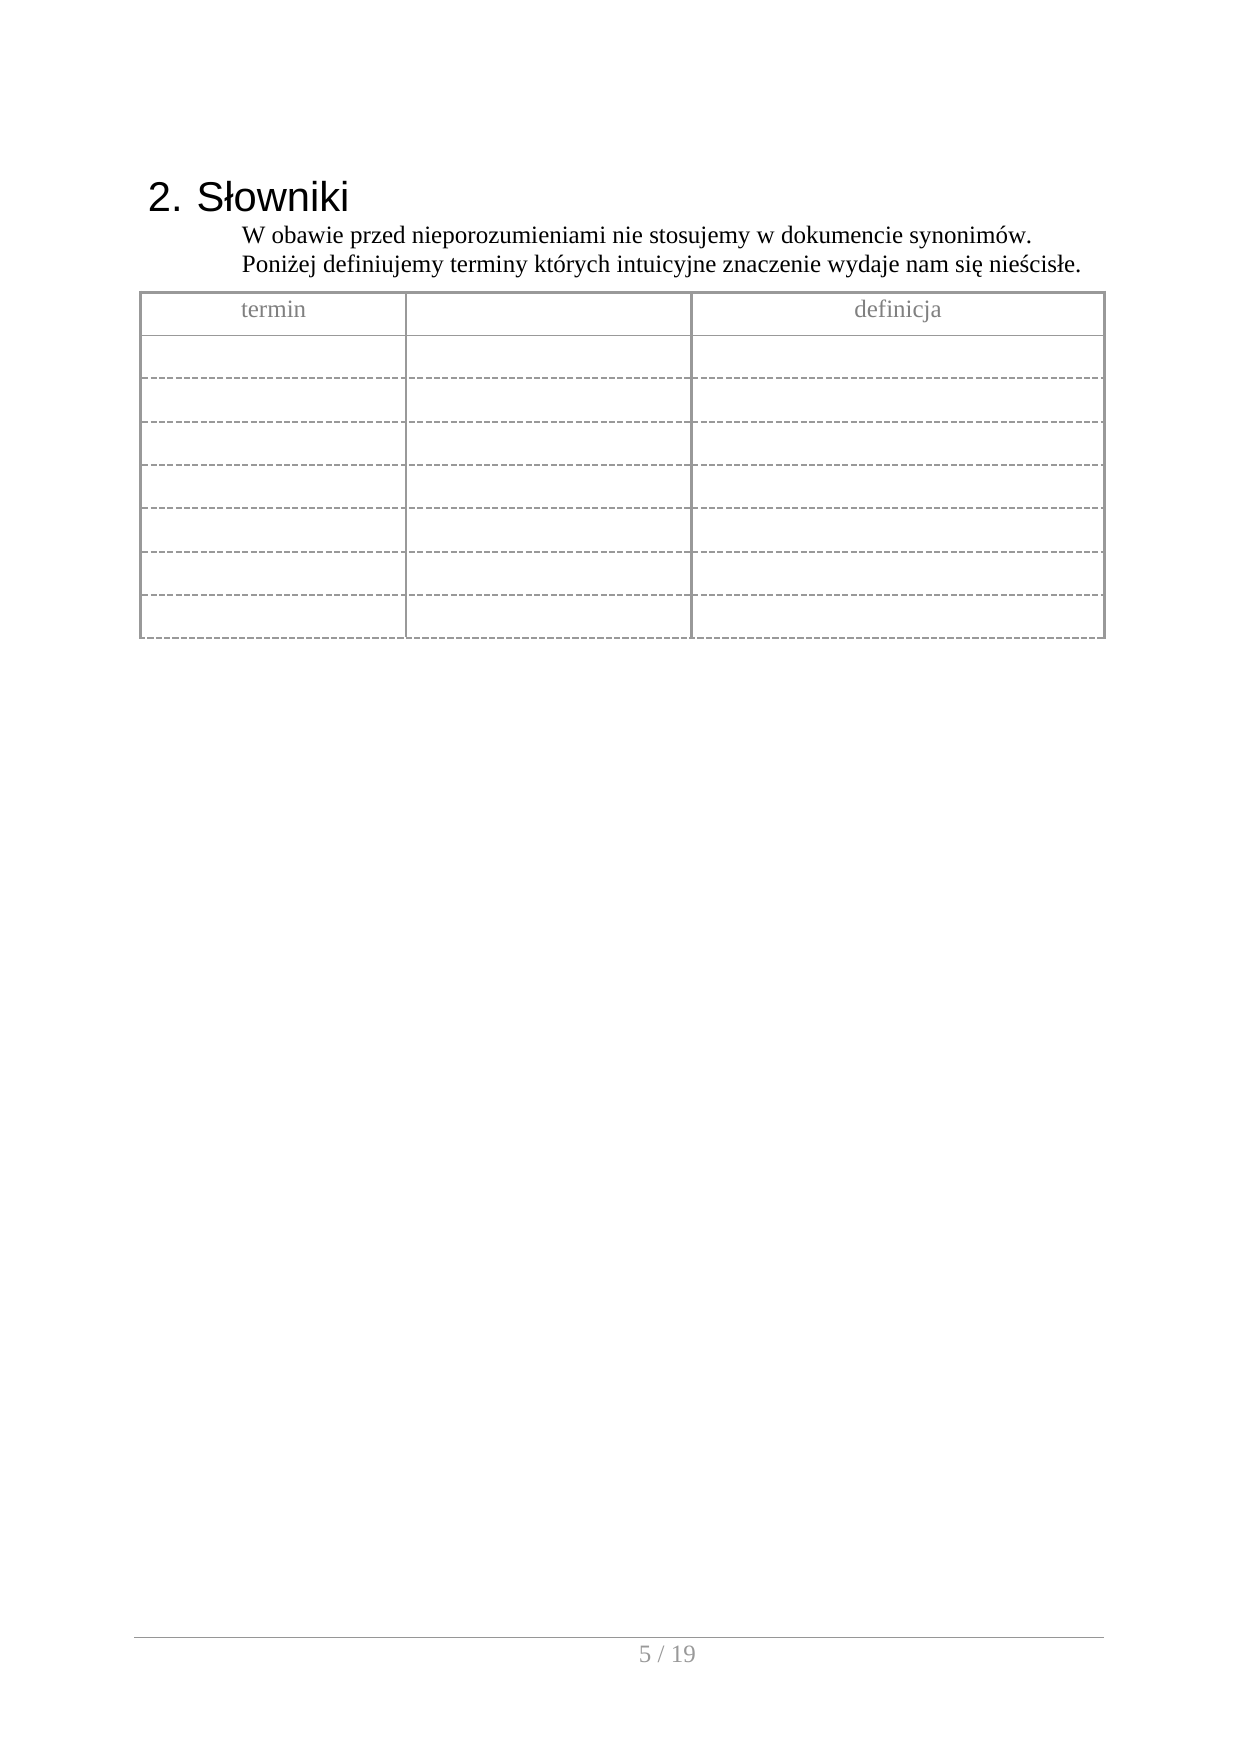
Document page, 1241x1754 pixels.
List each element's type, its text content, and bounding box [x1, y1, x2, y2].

table_cell [407, 421, 690, 464]
table_cell [407, 377, 690, 421]
table_cell [693, 551, 1103, 594]
table_cell [693, 464, 1103, 507]
table_cell [407, 507, 690, 551]
table_cell [142, 507, 405, 551]
table_header [407, 294, 690, 335]
table_cell [693, 594, 1103, 637]
table_cell [693, 377, 1103, 421]
table_cell [407, 464, 690, 507]
table_header termin [142, 294, 405, 335]
table_cell [407, 551, 690, 594]
text W obawie przed nieporozumieniami nie stosujemy w dokumencie synonimów. Poniżej definiujemy terminy których intuicyjne znaczenie wydaje nam się nieścisłe. [242, 221, 1092, 278]
table_cell [407, 594, 690, 637]
table_cell [142, 464, 405, 507]
subtitle Słowniki [148, 173, 1092, 221]
table_cell [142, 377, 405, 421]
table_cell [693, 336, 1103, 377]
table_cell [142, 336, 405, 377]
table_cell [142, 551, 405, 594]
table_cell [142, 421, 405, 464]
table_header definicja [693, 294, 1103, 335]
table_cell [142, 594, 405, 637]
table_cell [693, 507, 1103, 551]
table_cell [693, 421, 1103, 464]
table_cell [407, 336, 690, 377]
